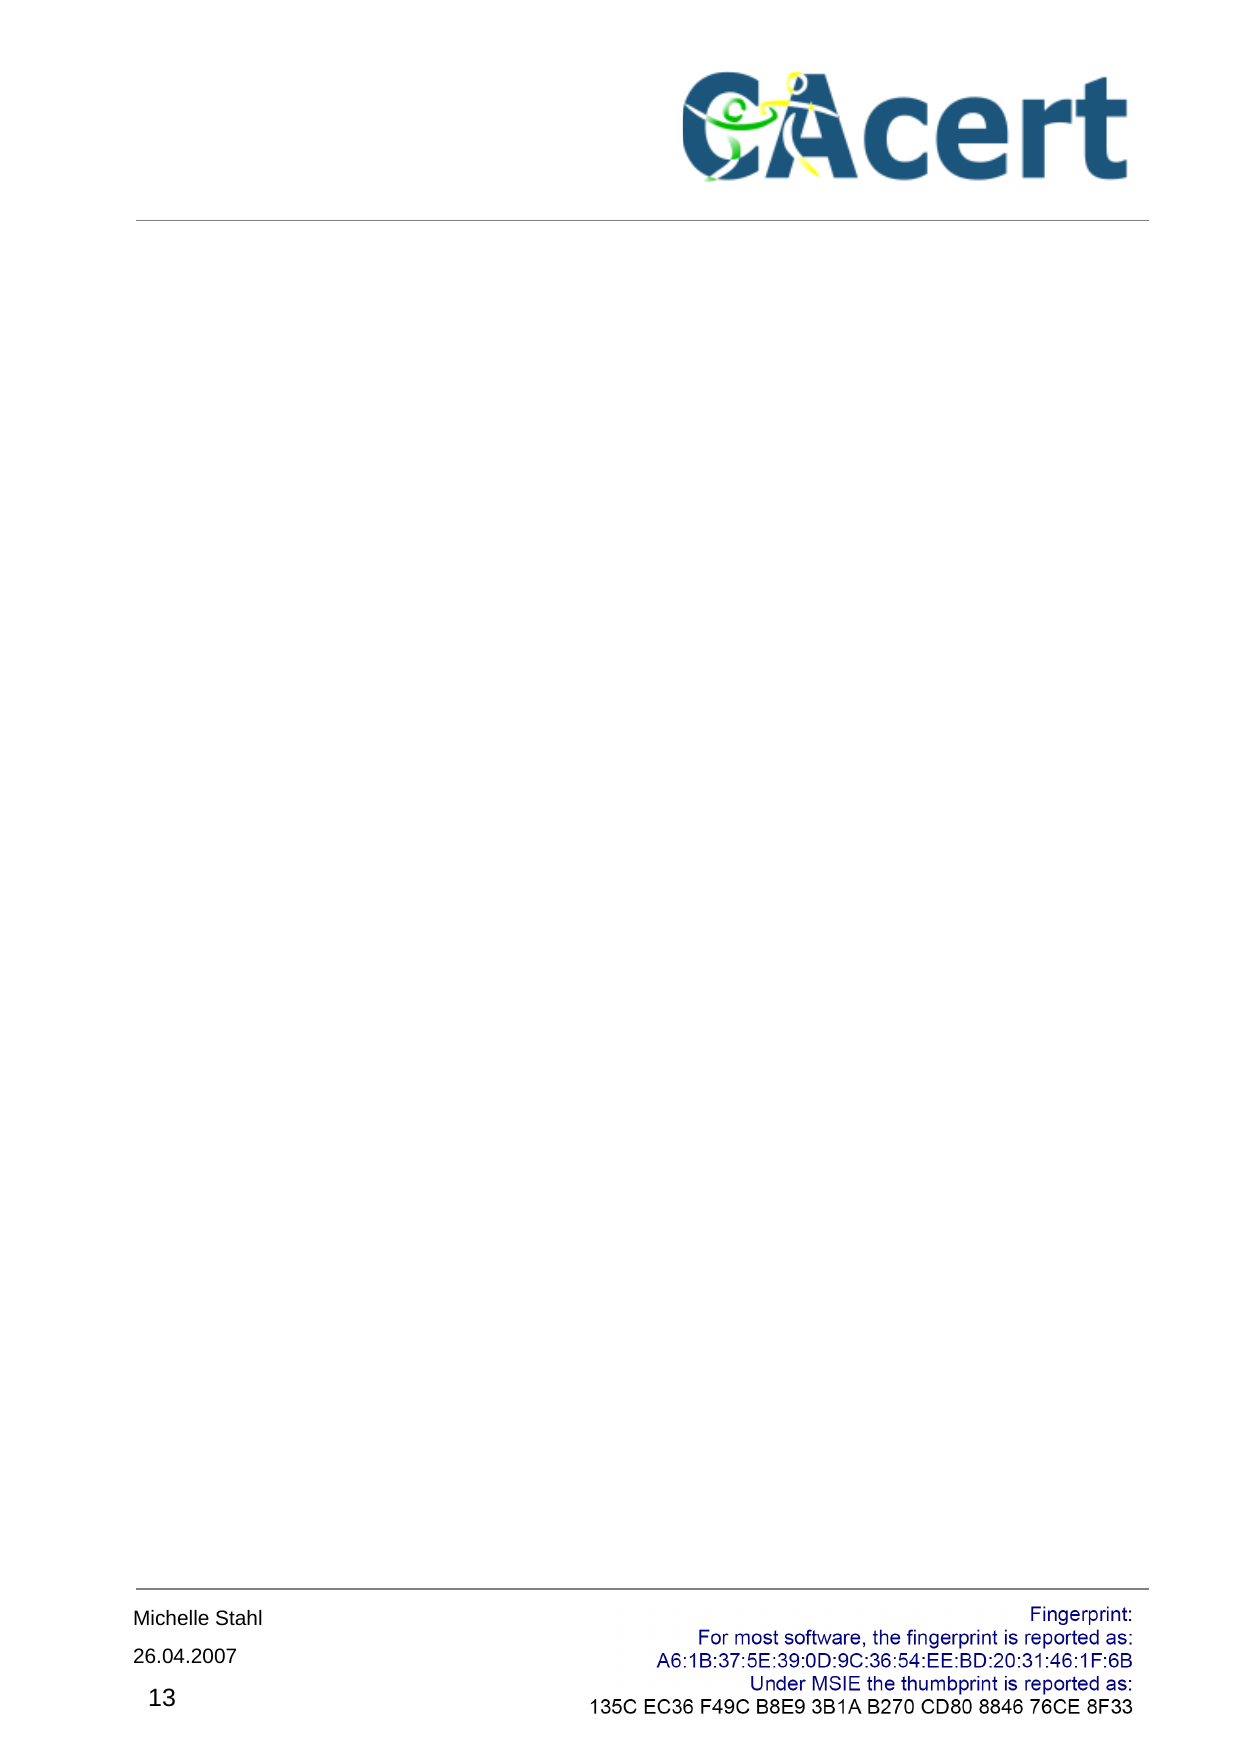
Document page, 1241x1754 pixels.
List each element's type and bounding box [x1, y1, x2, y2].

picture [682, 71, 1128, 182]
